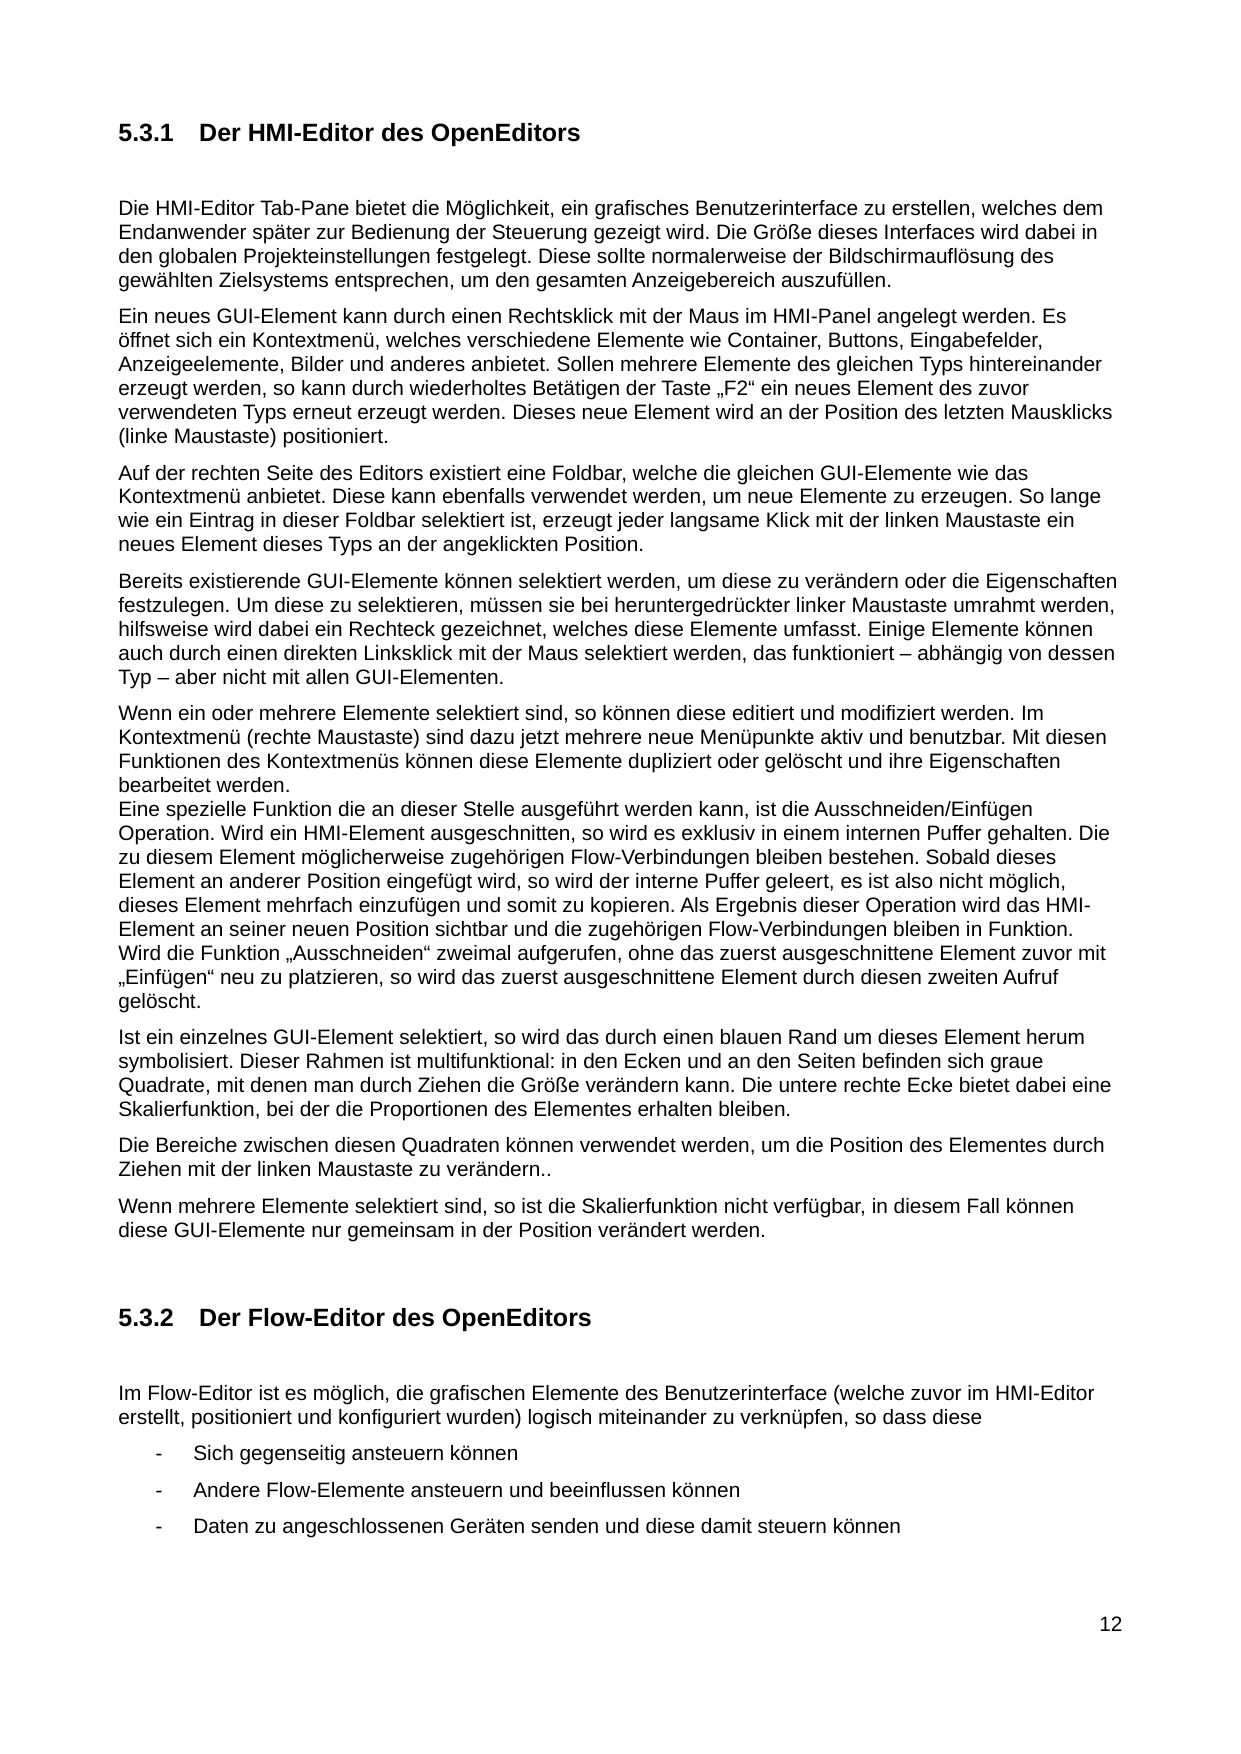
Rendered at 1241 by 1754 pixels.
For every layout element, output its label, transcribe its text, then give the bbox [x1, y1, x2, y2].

subtitle Der HMI-Editor des OpenEditors [118, 118, 1122, 147]
text Ein neues GUI-Element kann durch einen Rechtsklick mit der Maus im HMI-Panel angelegt werden. Es öffnet sich ein Kontextmenü, welches verschiedene Elemente wie Container, Buttons, Eingabefelder, Anzeigeelemente, Bilder und anderes anbietet. Sollen mehrere Elemente des gleichen Typs hintereinander erzeugt werden, so kann durch wiederholtes Betätigen der Taste „F2“ ein neues Element des zuvor verwendeten Typs erneut erzeugt werden. Dieses neue Element wird an der Position des letzten Mausklicks (linke Maustaste) positioniert. [118, 304, 1122, 448]
subtitle Der Flow-Editor des OpenEditors [118, 1303, 1122, 1332]
list Sich gegenseitig ansteuern können [156, 1441, 1122, 1465]
text Auf der rechten Seite des Editors existiert eine Foldbar, welche die gleichen GUI-Elemente wie das Kontextmenü anbietet. Diese kann ebenfalls verwendet werden, um neue Elemente zu erzeugen. So lange wie ein Eintrag in dieser Foldbar selektiert ist, erzeugt jeder langsame Klick mit der linken Maustaste ein neues Element dieses Typs an der angeklickten Position. [118, 460, 1122, 556]
text Die Bereiche zwischen diesen Quadraten können verwendet werden, um die Position des Elementes durch Ziehen mit der linken Maustaste zu verändern.. [118, 1133, 1122, 1181]
list Daten zu angeschlossenen Geräten senden und diese damit steuern können [156, 1514, 1122, 1538]
text Wenn ein oder mehrere Elemente selektiert sind, so können diese editiert und modifiziert werden. Im Kontextmenü (rechte Maustaste) sind dazu jetzt mehrere neue Menüpunkte aktiv und benutzbar. Mit diesen Funktionen des Kontextmenüs können diese Elemente dupliziert oder gelöscht und ihre Eigenschaften bearbeitet werden. Eine spezielle Funktion die an dieser Stelle ausgeführt werden kann, ist die Ausschneiden/Einfügen Operation. Wird ein HMI-Element ausgeschnitten, so wird es exklusiv in einem internen Puffer gehalten. Die zu diesem Element möglicherweise zugehörigen Flow-Verbindungen bleiben bestehen. Sobald dieses Element an anderer Position eingefügt wird, so wird der interne Puffer geleert, es ist also nicht möglich, dieses Element mehrfach einzufügen und somit zu kopieren. Als Ergebnis dieser Operation wird das HMI-Element an seiner neuen Position sichtbar und die zugehörigen Flow-Verbindungen bleiben in Funktion. Wird die Funktion „Ausschneiden“ zweimal aufgerufen, ohne das zuerst ausgeschnittene Element zuvor mit „Einfügen“ neu zu platzieren, so wird das zuerst ausgeschnittene Element durch diesen zweiten Aufruf gelöscht. [118, 701, 1122, 1012]
text Im Flow-Editor ist es möglich, die grafischen Elemente des Benutzerinterface (welche zuvor im HMI-Editor erstellt, positioniert und konfiguriert wurden) logisch miteinander zu verknüpfen, so dass diese [118, 1381, 1122, 1429]
text Die HMI-Editor Tab-Pane bietet die Möglichkeit, ein grafisches Benutzerinterface zu erstellen, welches dem Endanwender später zur Bedienung der Steuerung gezeigt wird. Die Größe dieses Interfaces wird dabei in den globalen Projekteinstellungen festgelegt. Diese sollte normalerweise der Bildschirmauflösung des gewählten Zielsystems entsprechen, um den gesamten Anzeigebereich auszufüllen. [118, 196, 1122, 292]
list Andere Flow-Elemente ansteuern und beeinflussen können [156, 1478, 1122, 1502]
text Bereits existierende GUI-Elemente können selektiert werden, um diese zu verändern oder die Eigenschaften festzulegen. Um diese zu selektieren, müssen sie bei heruntergedrückter linker Maustaste umrahmt werden, hilfsweise wird dabei ein Rechteck gezeichnet, welches diese Elemente umfasst. Einige Elemente können auch durch einen direkten Linksklick mit der Maus selektiert werden, das funktioniert – abhängig von dessen Typ – aber nicht mit allen GUI-Elementen. [118, 569, 1122, 688]
text Ist ein einzelnes GUI-Element selektiert, so wird das durch einen blauen Rand um dieses Element herum symbolisiert. Dieser Rahmen ist multifunktional: in den Ecken und an den Seiten befinden sich graue Quadrate, mit denen man durch Ziehen die Größe verändern kann. Die untere rechte Ecke bietet dabei eine Skalierfunktion, bei der die Proportionen des Elementes erhalten bleiben. [118, 1025, 1122, 1121]
text Wenn mehrere Elemente selektiert sind, so ist die Skalierfunktion nicht verfügbar, in diesem Fall können diese GUI-Elemente nur gemeinsam in der Position verändert werden. [118, 1194, 1122, 1242]
